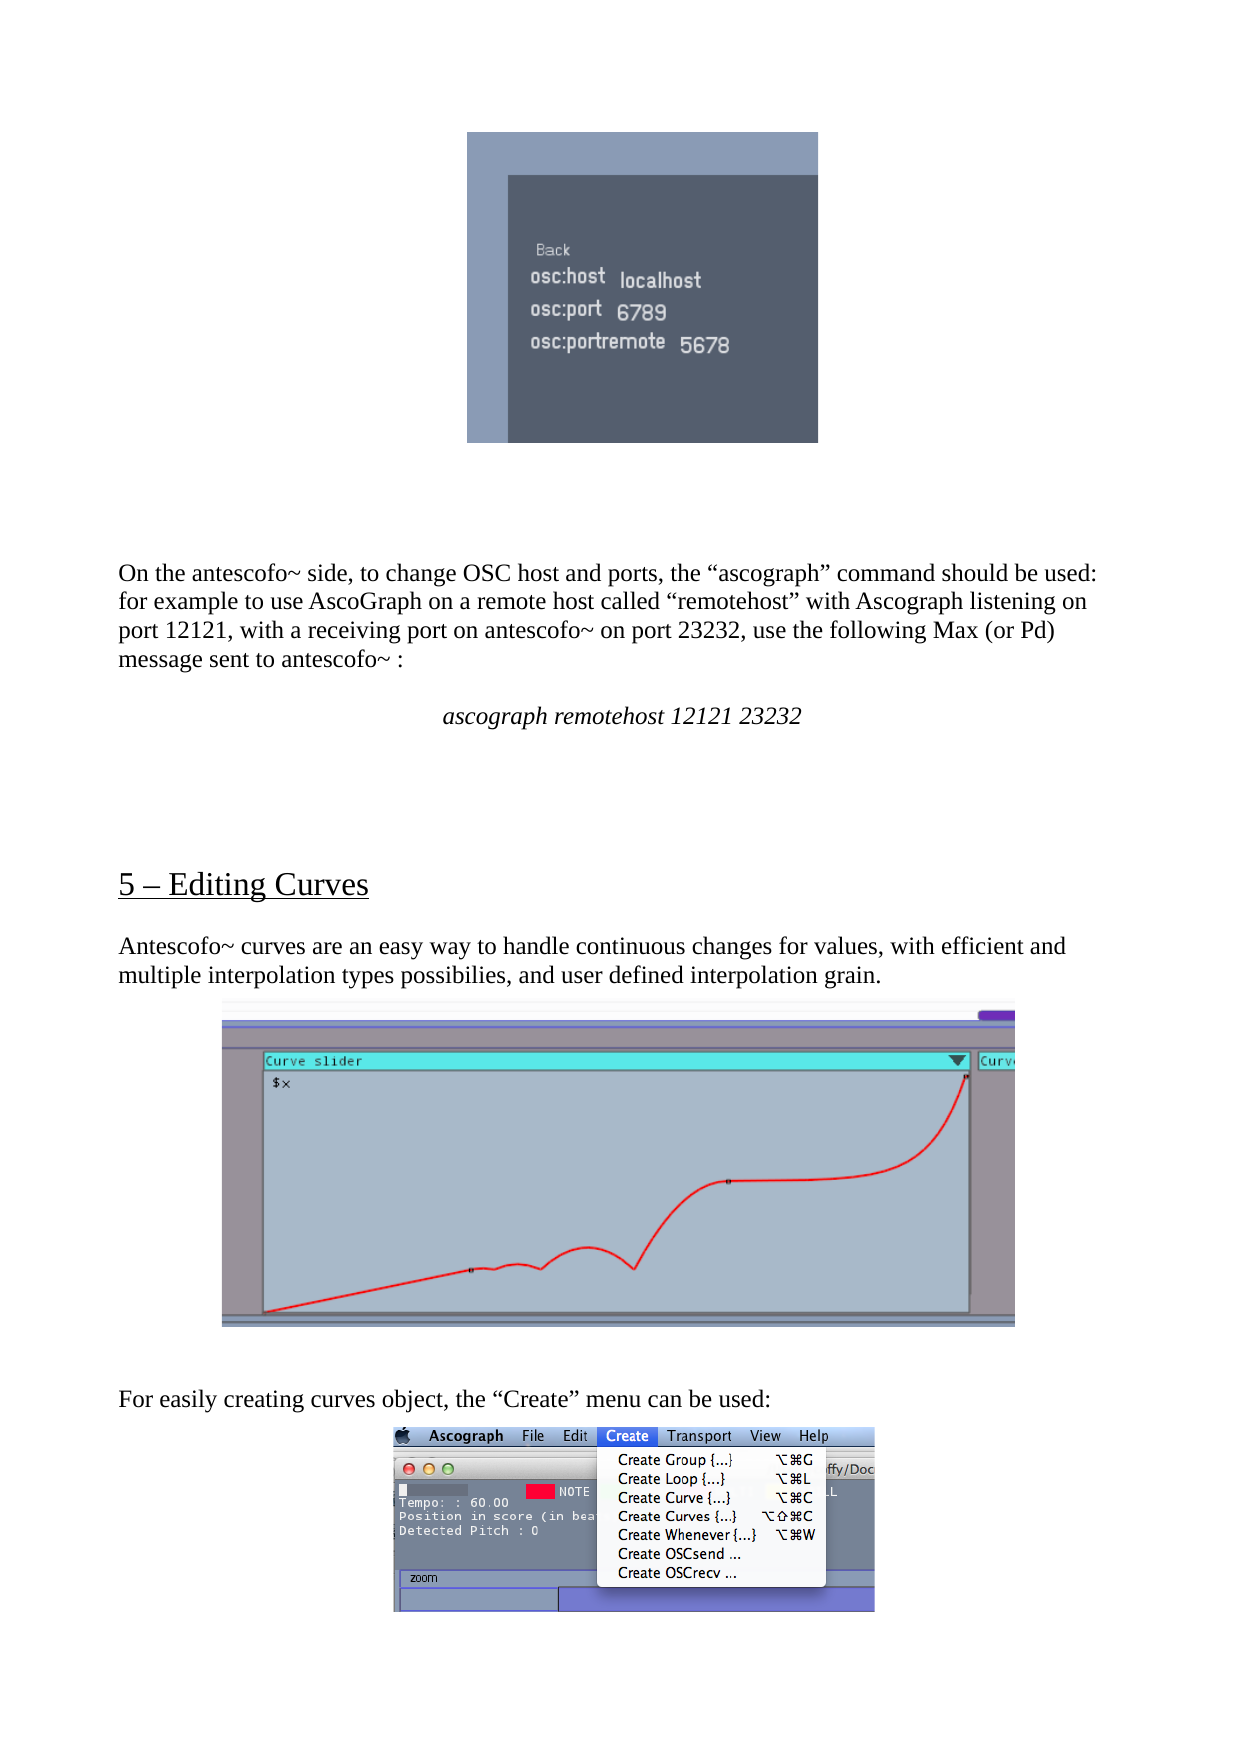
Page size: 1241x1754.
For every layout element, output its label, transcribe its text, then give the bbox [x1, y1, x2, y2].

text ascograph remotehost 12121 23232 [118, 701, 1122, 730]
text On the antescofo~ side, to change OSC host and ports, the “ascograph” command should be used: [118, 558, 1122, 586]
text For easily creating curves object, the “Create” menu can be used: [118, 1384, 1122, 1412]
text for example to use AscoGraph on a remote host called “remotehost” with Ascograph listening on port 12121, with a receiving port on antescofo~ on port 23232, use the following Max (or Pd) message sent to antescofo~ : [118, 586, 1122, 673]
text 5 – Editing Curves [118, 864, 1122, 903]
picture [467, 132, 819, 443]
text Antescofo~ curves are an easy way to handle continuous changes for values, with efficient and multiple interpolation types possibilies, and user defined interpolation grain. [118, 931, 1122, 989]
picture [221, 998, 1015, 1327]
picture [393, 1427, 875, 1612]
